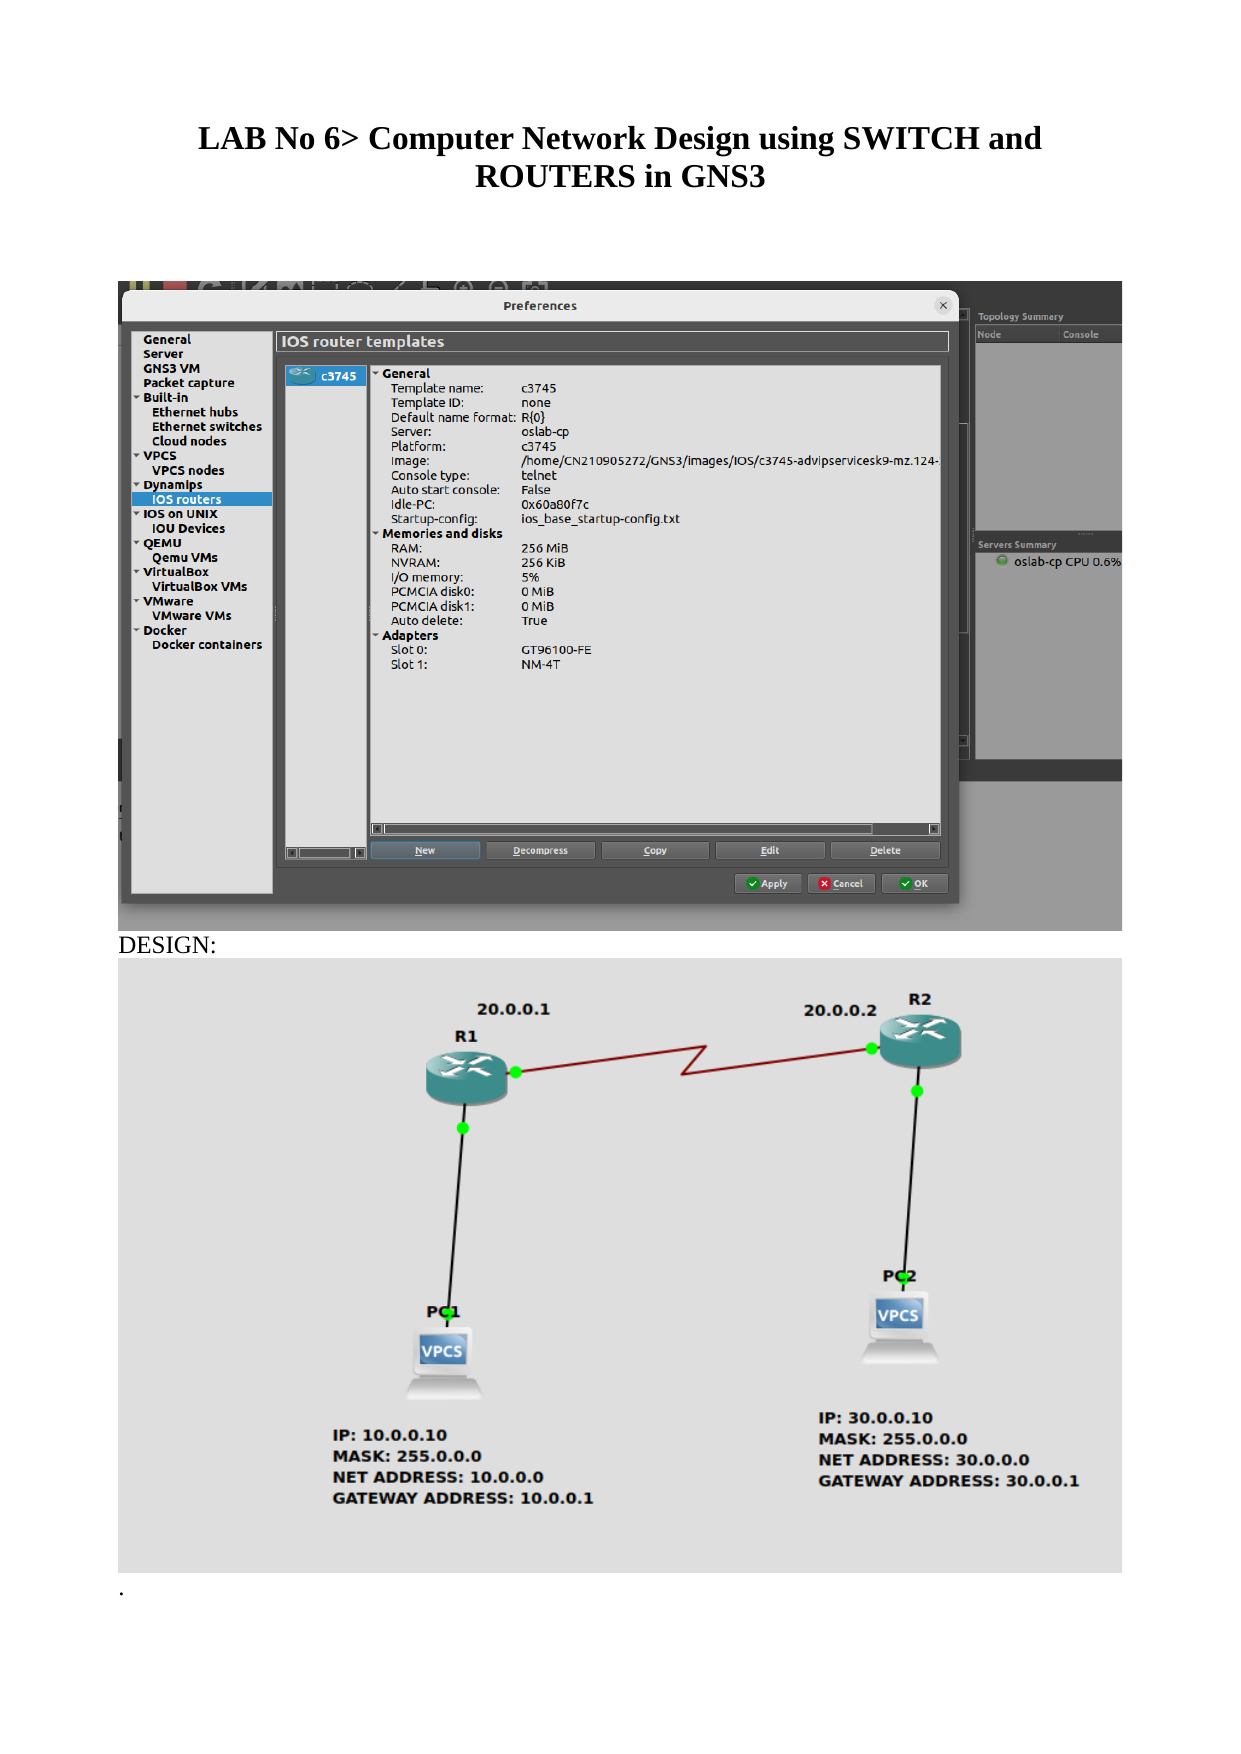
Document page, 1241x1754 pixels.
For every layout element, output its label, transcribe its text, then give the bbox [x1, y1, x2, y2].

text LAB No 6> Computer Network Design using SWITCH and ROUTERS in GNS3 [118, 118, 1122, 195]
text DESIGN: [118, 931, 1122, 958]
picture [118, 958, 1123, 1573]
text . [118, 1573, 1122, 1601]
picture [118, 281, 1123, 931]
